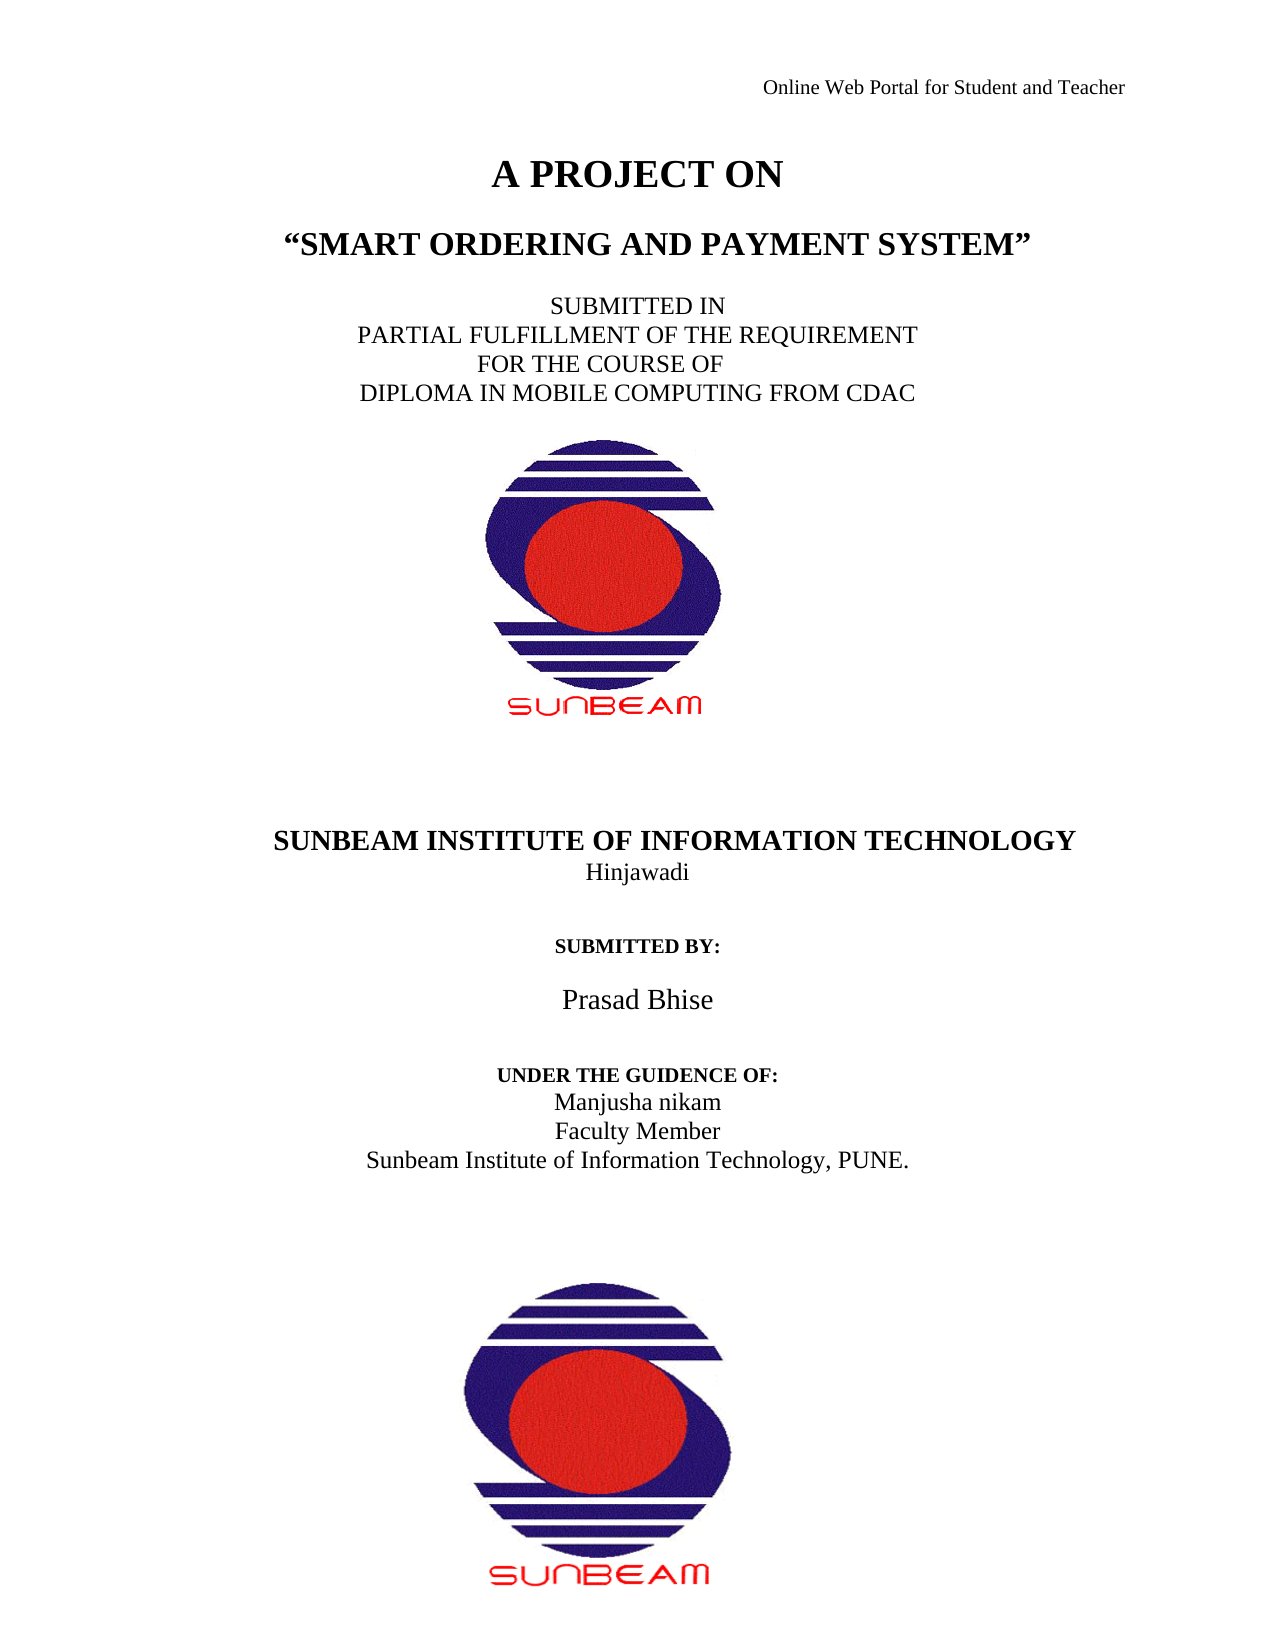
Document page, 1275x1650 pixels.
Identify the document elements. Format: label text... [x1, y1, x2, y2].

picture [423, 1274, 780, 1650]
text SUBMITTED IN [150, 291, 1125, 320]
text UNDER THE GUIDENCE OF: [150, 1063, 1125, 1087]
text DIPLOMA IN MOBILE COMPUTING FROM CDAC [150, 378, 1125, 406]
text “SMART ORDERING AND PAYMENT SYSTEM” [150, 224, 1125, 263]
text Hinjawadi [150, 857, 1125, 886]
text FOR THE COURSE OF [150, 349, 1125, 378]
text Sunbeam Institute of Information Technology, PUNE. [150, 1145, 1125, 1174]
subtitle SUNBEAM INSTITUTE OF INFORMATION TECHNOLOGY [225, 823, 1125, 857]
text PARTIAL FULFILLMENT OF THE REQUIREMENT [150, 320, 1125, 349]
text SUBMITTED BY: [150, 934, 1125, 958]
text Faculty Member [150, 1116, 1125, 1145]
text Manjusha nikam [150, 1087, 1125, 1116]
text Prasad Bhise [150, 982, 1125, 1015]
subtitle A PROJECT ON [150, 150, 1125, 196]
